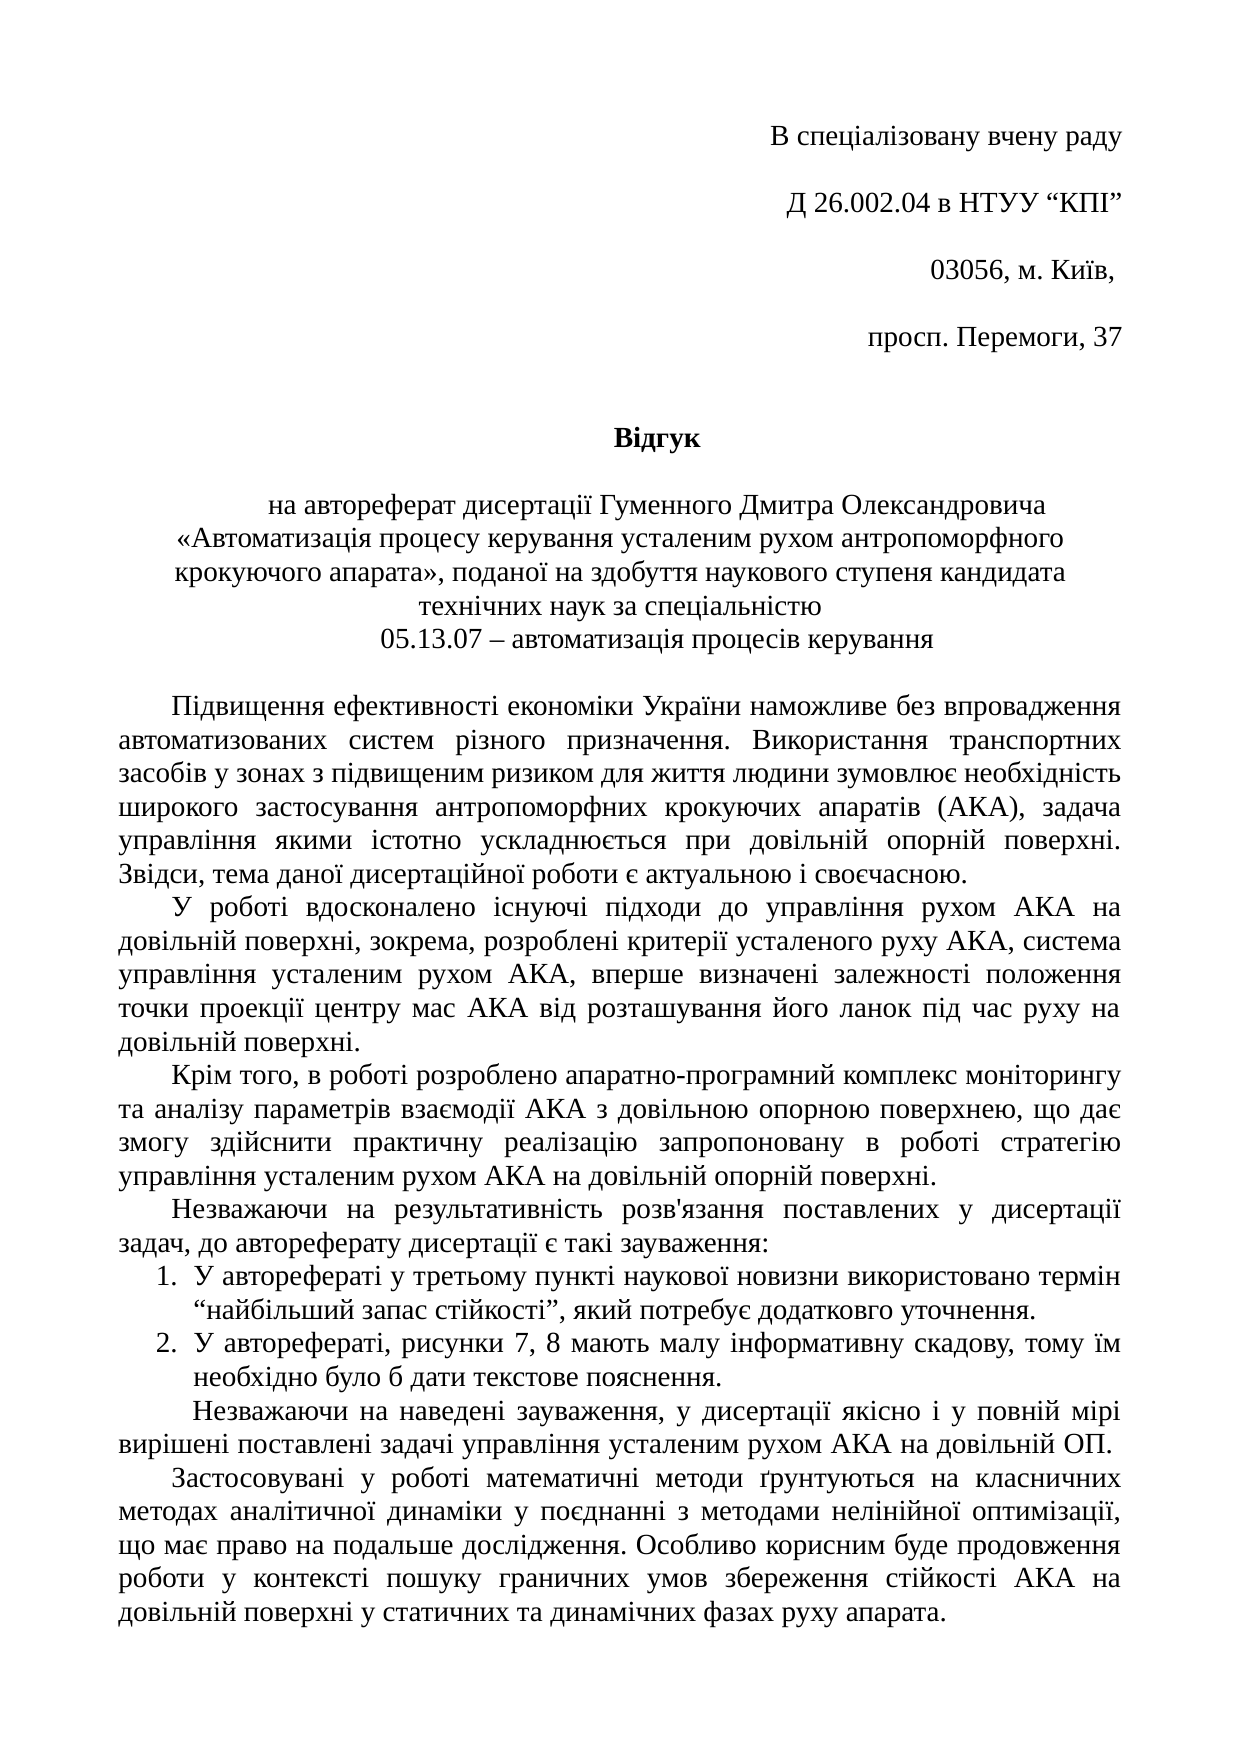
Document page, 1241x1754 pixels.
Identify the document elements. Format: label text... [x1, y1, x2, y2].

text просп. Перемоги, 37 [118, 319, 1122, 353]
text В спеціалізовану вчену раду [118, 118, 1122, 152]
text на автореферат дисертації Гуменного Дмитра Олександровича «Автоматизація процесу керування усталеним рухом антропоморфного крокуючого апарата», поданої на здобуття наукового ступеня кандидата технічних наук за спеціальністю [118, 487, 1122, 621]
text Незважаючи на наведені зауваження, у дисертації якісно і у повній мірі вирішені поставлені задачі управління усталеним рухом АКА на довільній ОП. Застосовувані у роботі математичні методи ґрунтуються на класничних методах аналітичної динаміки у поєднанні з методами нелінійної оптимізації, що має право на подальше дослідження. Особливо корисним буде продовження роботи у контексті пошуку граничних умов збереження стійкості АКА на довільній поверхні у статичних та динамічних фазах руху апарата. [118, 1393, 1122, 1627]
list У авторефераті, рисунки 7, 8 мають малу інформативну скадову, тому їм необхідно було б дати текстове пояснення. [156, 1326, 1122, 1393]
text Відгук [118, 420, 1122, 453]
text Незважаючи на результативність розв'язання поставлених у дисертації задач, до автореферату дисертації є такі зауваження: [118, 1191, 1122, 1258]
text Підвищення ефективності економіки України наможливе без впровадження автоматизованих систем різного призначення. Використання транспортних засобів у зонах з підвищеним ризиком для життя людини зумовлює необхідність широкого застосування антропоморфних крокуючих апаратів (АКА), задача управління якими істотно ускладнюється при довільній опорній поверхні. Звідси, тема даної дисертаційної роботи є актуальною і своєчасною. [118, 688, 1122, 889]
text У роботі вдосконалено існуючі підходи до управління рухом АКА на довільній поверхні, зокрема, розроблені критерії усталеного руху АКА, система управління усталеним рухом АКА, вперше визначені залежності положення точки проекції центру мас АКА від розташування його ланок під час руху на довільній поверхні. [118, 889, 1122, 1057]
text Крім того, в роботі розроблено апаратно-програмний комплекс моніторингу та аналізу параметрів взаємодії АКА з довільною опорною поверхнею, що дає змогу здійснити практичну реалізацію запропоновану в роботі стратегію управління усталеним рухом АКА на довільній опорній поверхні. [118, 1057, 1122, 1191]
text Д 26.002.04 в НТУУ “КПІ” [118, 185, 1122, 219]
text 05.13.07 – автоматизація процесів керування [118, 621, 1122, 655]
list У авторефераті у третьому пункті наукової новизни використовано термін “найбільший запас стійкості”, який потребує додатковго уточнення. [156, 1258, 1122, 1326]
text 03056, м. Київ, [118, 252, 1122, 286]
